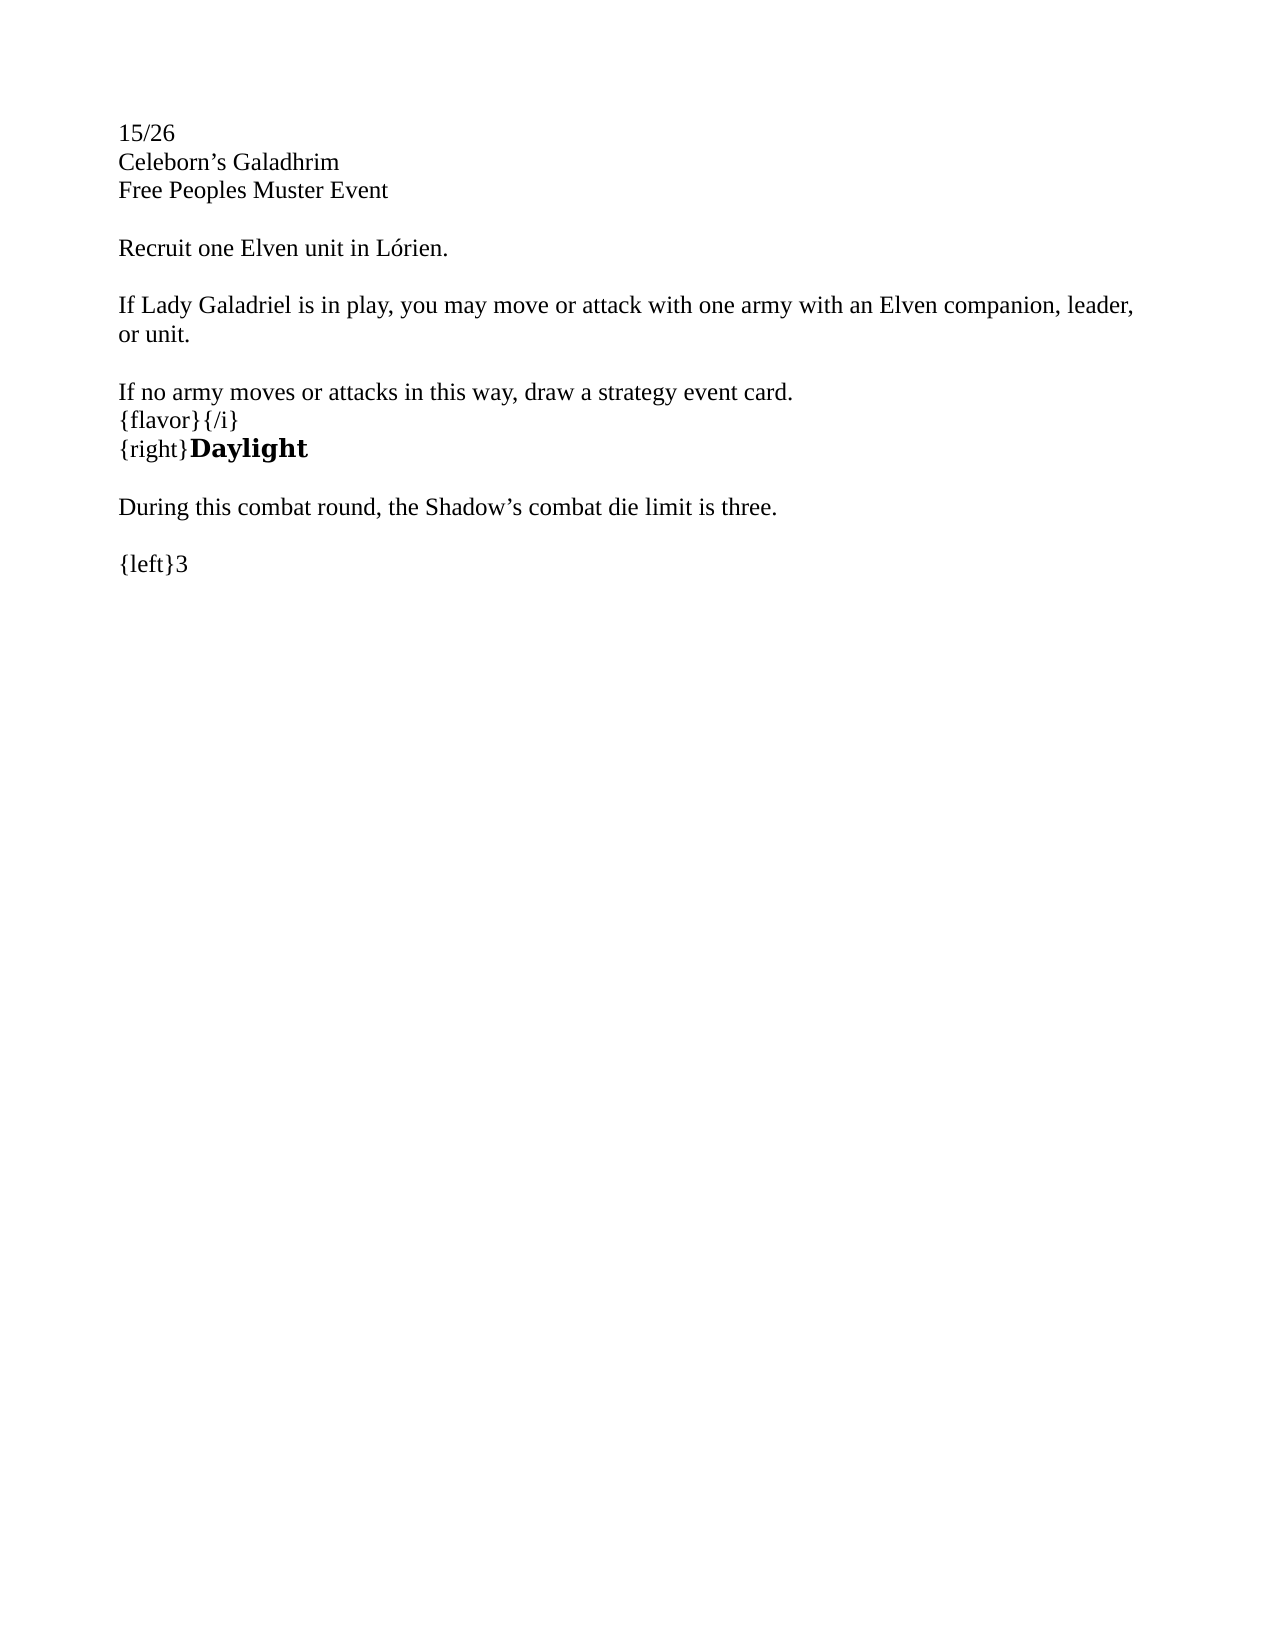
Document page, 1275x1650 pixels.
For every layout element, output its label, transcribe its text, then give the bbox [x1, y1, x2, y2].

text Recruit one Elven unit in Lórien. [118, 233, 1157, 262]
text {left}3 [118, 549, 1157, 578]
text 15/26 [118, 118, 1157, 147]
text If Lady Galadriel is in play, you may move or attack with one army with an Elven companion, leader, or unit. [118, 291, 1157, 348]
text Free Peoples Muster Event [118, 176, 1157, 204]
text During this combat round, the Shadow’s combat die limit is three. [118, 492, 1157, 521]
text Celeborn’s Galadhrim [118, 147, 1157, 176]
text If no army moves or attacks in this way, draw a strategy event card. [118, 377, 1157, 406]
text {right}𝐃𝐚𝐲𝐥𝐢𝐠𝐡𝐭 [118, 434, 1157, 463]
text {flavor}{/i} [118, 406, 1157, 434]
